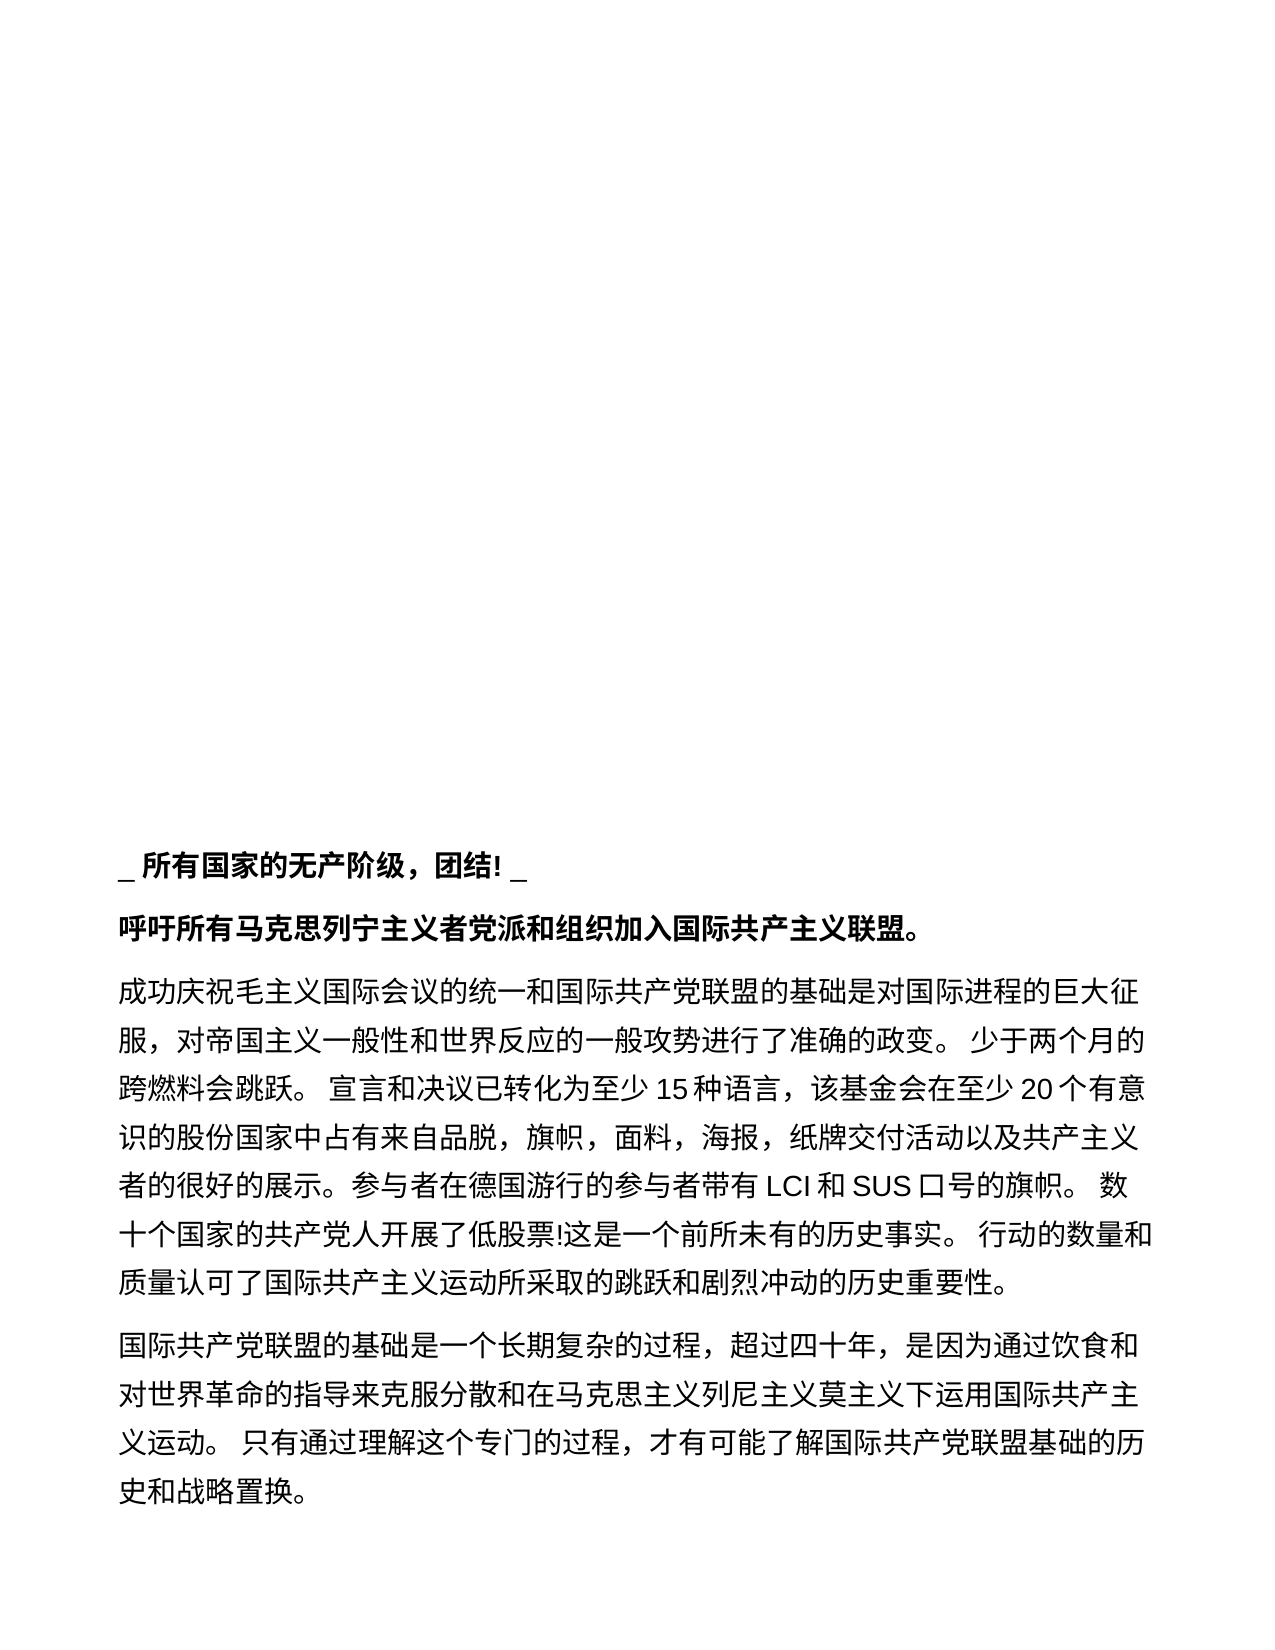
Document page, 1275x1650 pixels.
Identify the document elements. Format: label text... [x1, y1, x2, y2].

text 成功庆祝毛主义国际会议的统一和国际共产党联盟的基础是对国际进程的巨大征服，对帝国主义一般性和世界反应的一般攻势进行了准确的政变。 少于两个月的跨燃料会跳跃。 宣言和决议已转化为至少15种语言，该基金会在至少20个有意识的股份国家中占有来自品脱，旗帜，面料，海报，纸牌交付活动以及共产主义者的很好的展示。参与者在德国游行的参与者带有LCI和SUS口号的旗帜。 数十个国家的共产党人开展了低股票!这是一个前所未有的历史事实。 行动的数量和质量认可了国际共产主义运动所采取的跳跃和剧烈冲动的历史重要性。 [118, 969, 1157, 1302]
text 呼吁所有马克思列宁主义者党派和组织加入国际共产主义联盟。 [118, 906, 1157, 948]
text 国际共产党联盟的基础是一个长期复杂的过程，超过四十年，是因为通过饮食和对世界革命的指导来克服分散和在马克思主义列尼主义莫主义下运用国际共产主义运动。 只有通过理解这个专门的过程，才有可能了解国际共产党联盟基础的历史和战略置换。 [118, 1323, 1157, 1511]
text _ 所有国家的无产阶级，团结! _ [118, 118, 1157, 885]
